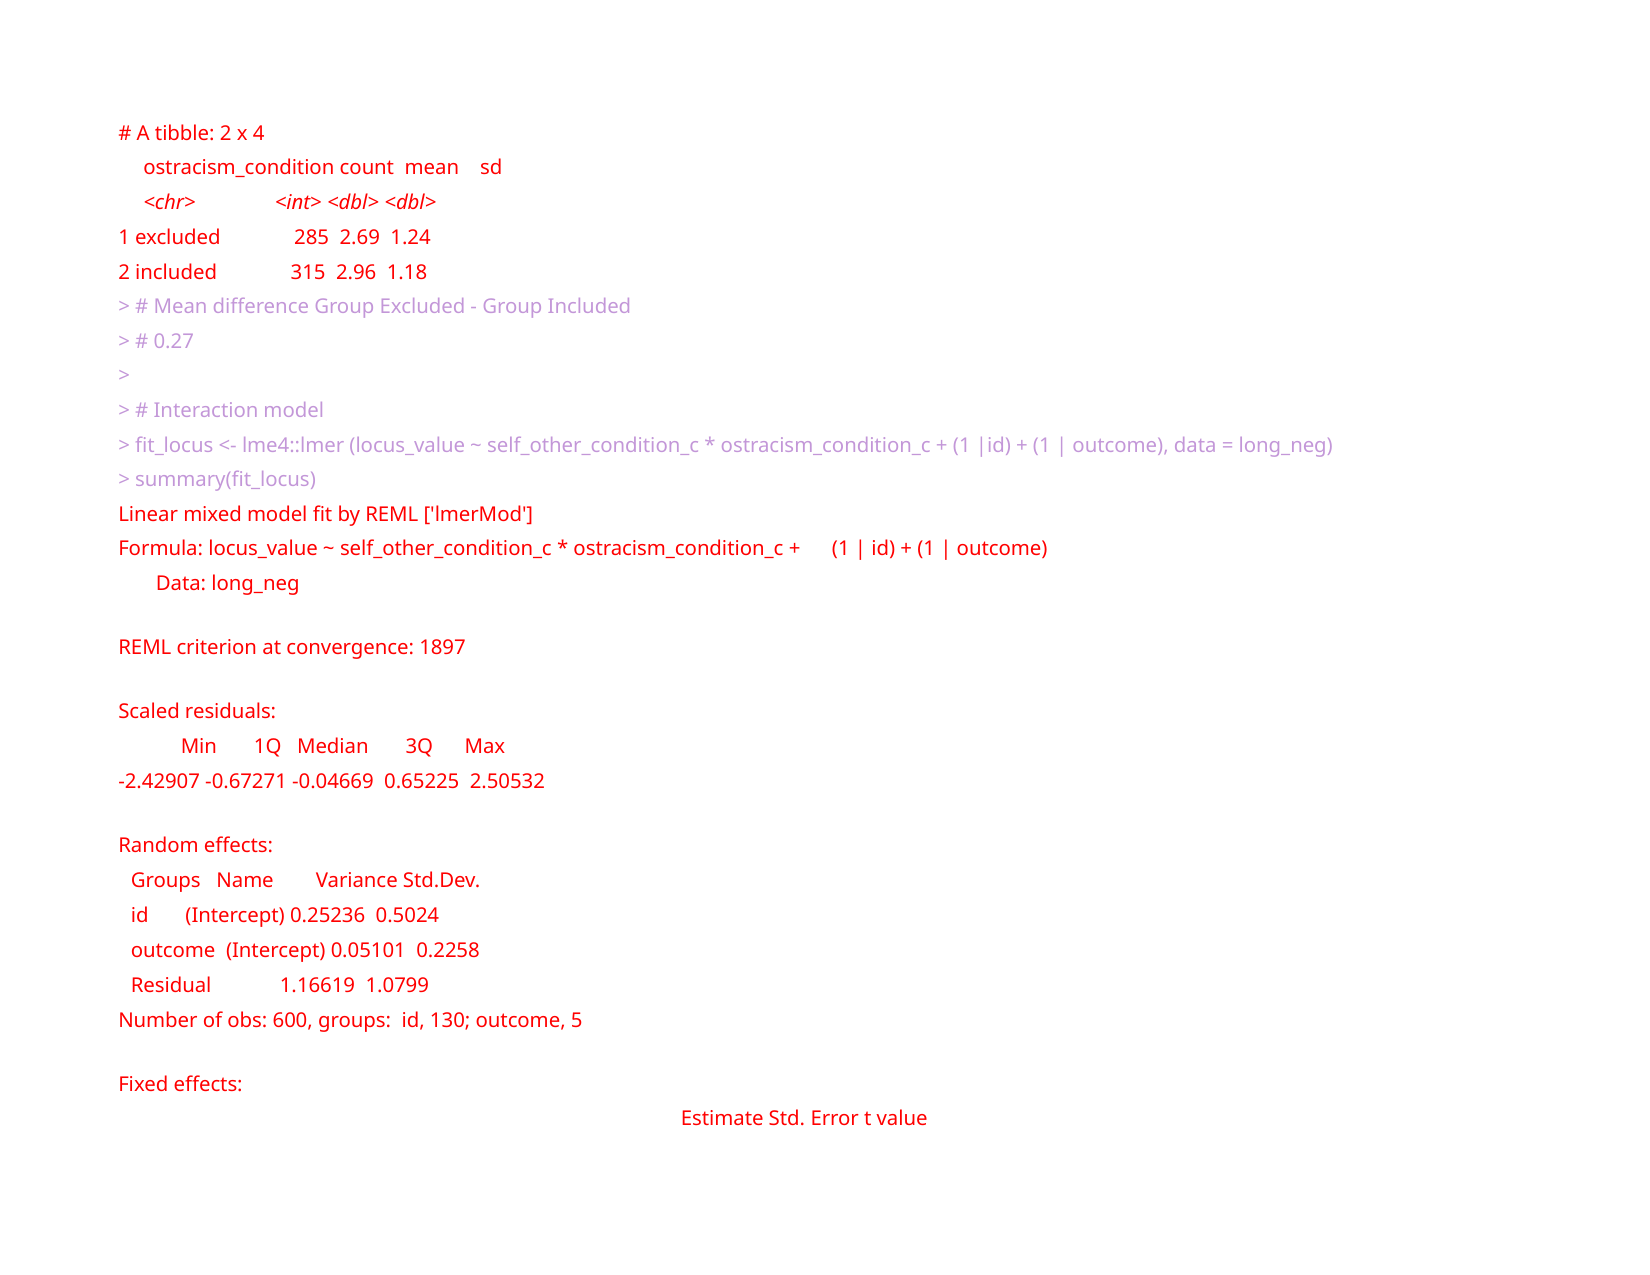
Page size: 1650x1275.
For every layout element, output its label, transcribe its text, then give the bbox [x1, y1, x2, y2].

text Data: long_neg [118, 568, 1532, 597]
text > [118, 361, 1532, 389]
text outcome (Intercept) 0.05101 0.2258 [118, 935, 1532, 963]
text > # Mean difference Group Excluded - Group Included [118, 292, 1532, 319]
text Estimate Std. Error t value [118, 1104, 1532, 1132]
text Fixed effects: [118, 1069, 1532, 1097]
text REML criterion at convergence: 1897 [118, 633, 1532, 661]
text Min 1Q Median 3Q Max [118, 732, 1532, 760]
text Residual 1.16619 1.0799 [118, 970, 1532, 998]
text Groups Name Variance Std.Dev. [118, 865, 1532, 893]
text > summary(fit_locus) [118, 465, 1532, 492]
text 1 excluded 285 2.69 1.24 [118, 223, 1532, 250]
text id (Intercept) 0.25236 0.5024 [118, 900, 1532, 928]
text # A tibble: 2 x 4 [118, 118, 1532, 146]
text > fit_locus <- lme4::lmer (locus_value ~ self_other_condition_c * ostracism_condition_c + (1 |id) + (1 | outcome), data = long_neg) [118, 430, 1532, 458]
text Scaled residuals: [118, 697, 1532, 725]
text -2.42907 -0.67271 -0.04669 0.65225 2.50532 [118, 767, 1532, 794]
text ostracism_condition count mean sd [118, 153, 1532, 181]
text Number of obs: 600, groups: id, 130; outcome, 5 [118, 1005, 1532, 1033]
text Linear mixed model fit by REML ['lmerMod'] [118, 499, 1532, 527]
text Random effects: [118, 831, 1532, 858]
text > # 0.27 [118, 326, 1532, 354]
text <chr> <int> <dbl> <dbl> [118, 188, 1532, 216]
text > # Interaction model [118, 396, 1532, 423]
text Formula: locus_value ~ self_other_condition_c * ostracism_condition_c + (1 | id) + (1 | outcome) [118, 534, 1532, 562]
text 2 included 315 2.96 1.18 [118, 257, 1532, 285]
